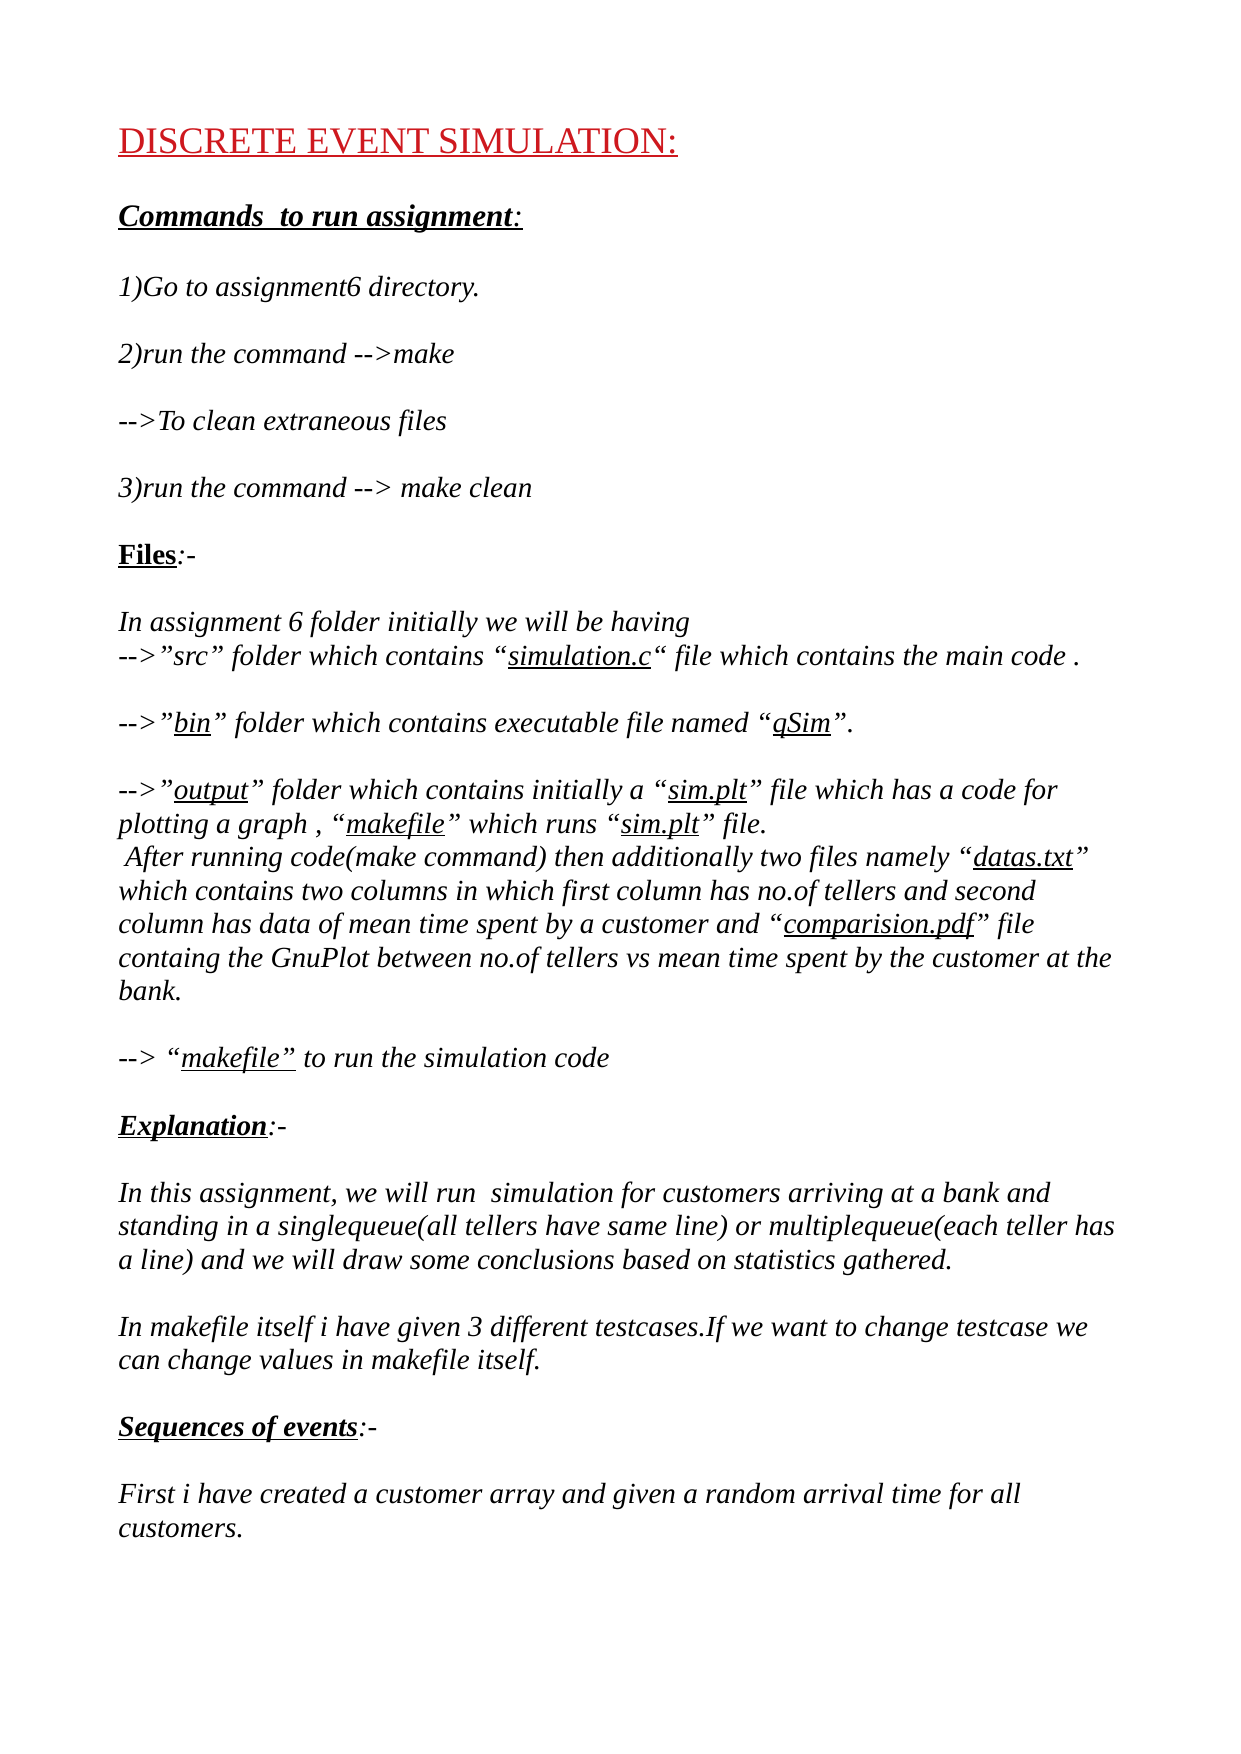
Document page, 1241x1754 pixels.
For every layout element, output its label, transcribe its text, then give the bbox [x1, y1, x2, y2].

text Commands to run assignment: [118, 197, 1122, 233]
text -->”src” folder which contains “simulation.c“ file which contains the main code . [118, 638, 1122, 672]
text In makefile itself i have given 3 different testcases.If we want to change testcase we can change values in makefile itself. [118, 1309, 1122, 1376]
text In assignment 6 folder initially we will be having [118, 604, 1122, 638]
text 1)Go to assignment6 directory. [118, 269, 1122, 303]
text Explanation:- [118, 1108, 1122, 1141]
text -->”bin” folder which contains executable file named “qSim”. [118, 705, 1122, 739]
text 3)run the command --> make clean [118, 470, 1122, 504]
text -->To clean extraneous files [118, 403, 1122, 437]
text After running code(make command) then additionally two files namely “datas.txt” which contains two columns in which first column has no.of tellers and second column has data of mean time spent by a customer and “comparision.pdf” file containg the GnuPlot between no.of tellers vs mean time spent by the customer at the bank. [118, 839, 1122, 1007]
text 2)run the command -->make [118, 336, 1122, 370]
text -->”output” folder which contains initially a “sim.plt” file which has a code for plotting a graph , “makefile” which runs “sim.plt” file. [118, 772, 1122, 839]
text Sequences of events:- [118, 1409, 1122, 1443]
text DISCRETE EVENT SIMULATION: [118, 118, 1122, 161]
text --> “makefile” to run the simulation code [118, 1041, 1122, 1074]
text First i have created a customer array and given a random arrival time for all customers. [118, 1477, 1122, 1544]
text In this assignment, we will run simulation for customers arriving at a bank and standing in a singlequeue(all tellers have same line) or multiplequeue(each teller has a line) and we will draw some conclusions based on statistics gathered. [118, 1175, 1122, 1275]
text Files:- [118, 537, 1122, 571]
